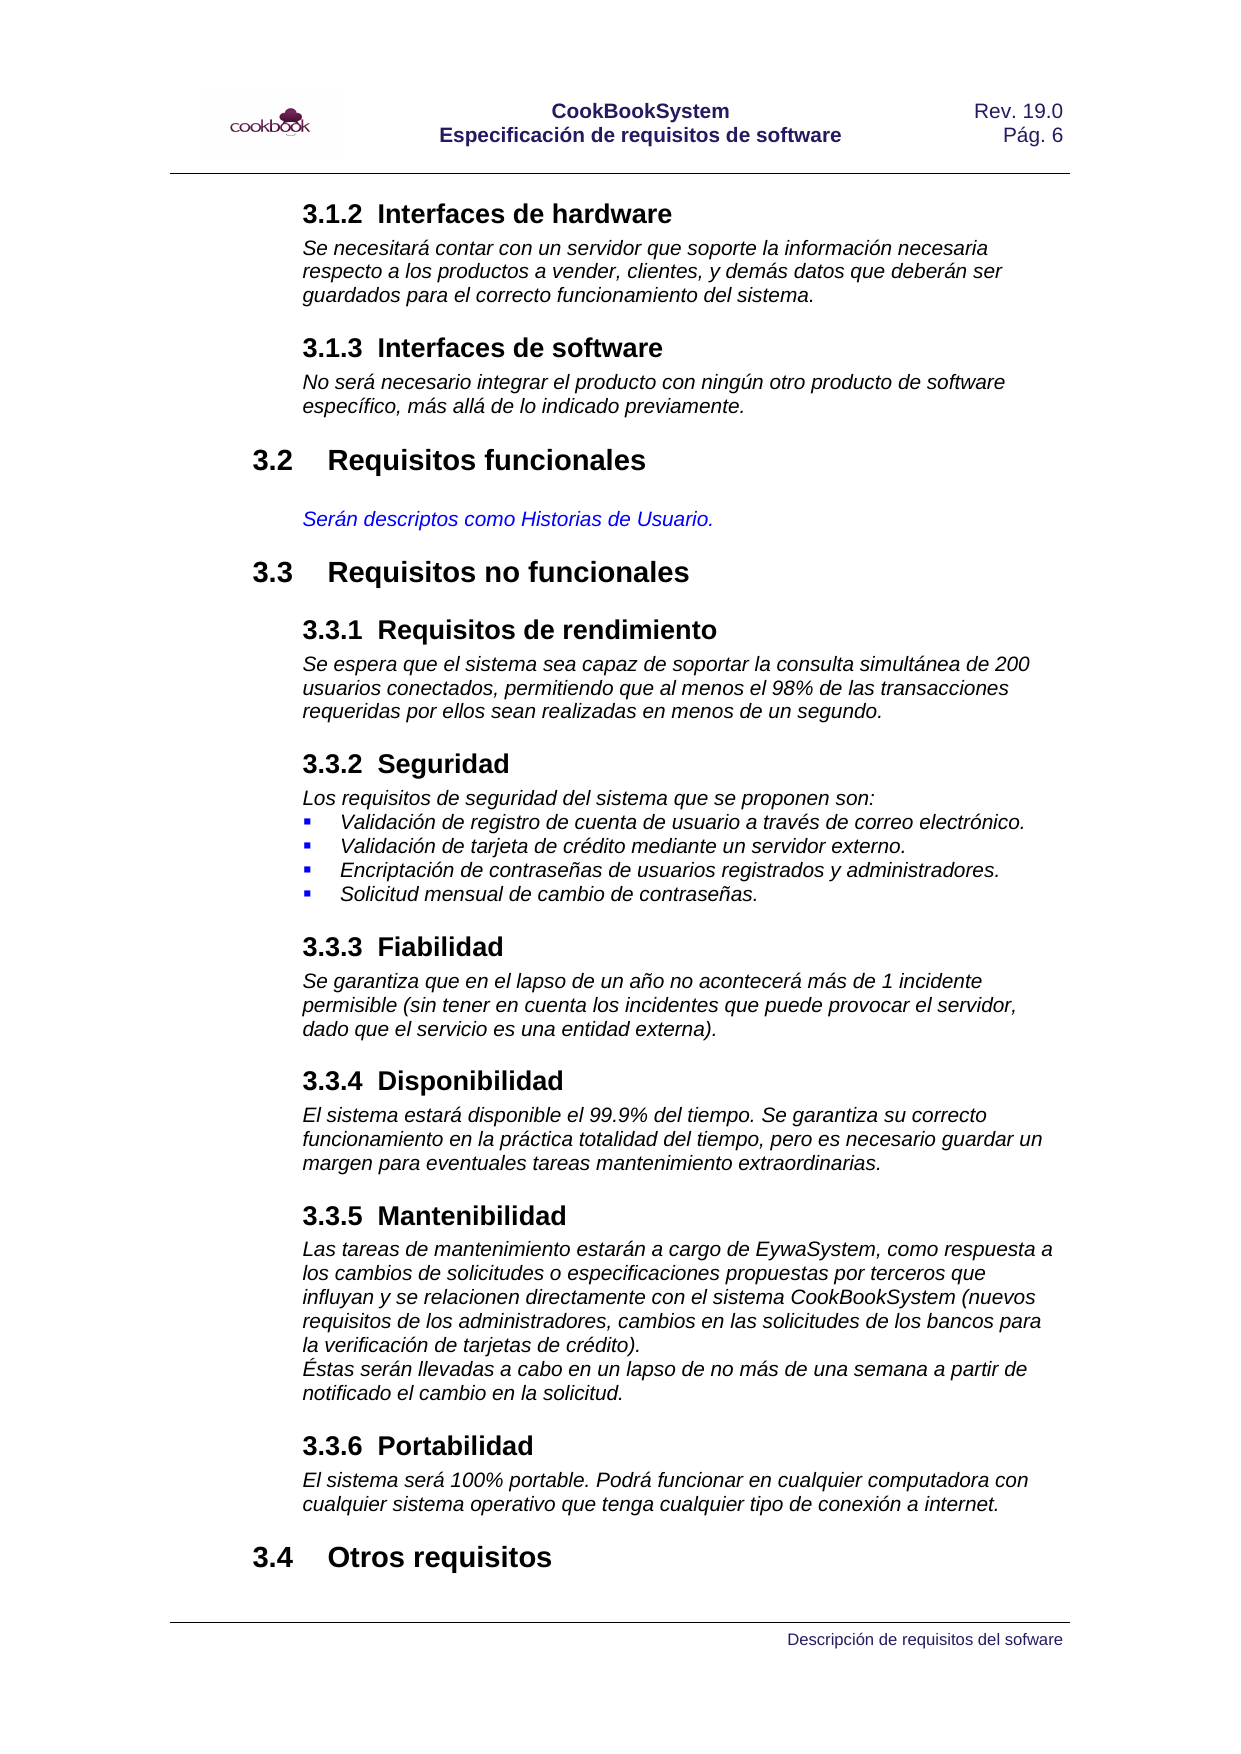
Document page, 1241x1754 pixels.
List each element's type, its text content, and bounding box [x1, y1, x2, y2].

text Se garantiza que en el lapso de un año no acontecerá más de 1 incidente permisible (sin tener en cuenta los incidentes que puede provocar el servidor, dado que el servicio es una entidad externa). [302, 968, 1063, 1040]
text El sistema estará disponible el 99.9% del tiempo. Se garantiza su correcto funcionamiento en la práctica totalidad del tiempo, pero es necesario guardar un margen para eventuales tareas mantenimiento extraordinarias. [302, 1103, 1063, 1175]
subtitle Requisitos funcionales [252, 443, 1063, 476]
subtitle Mantenibilidad [302, 1200, 1063, 1231]
subtitle Portabilidad [302, 1430, 1063, 1461]
subtitle Fiabilidad [302, 931, 1063, 962]
subtitle Disponibilidad [302, 1065, 1063, 1097]
text No será necesario integrar el producto con ningún otro producto de software específico, más allá de lo indicado previamente. [302, 370, 1063, 418]
text Se espera que el sistema sea capaz de soportar la consulta simultánea de 200 usuarios conectados, permitiendo que al menos el 98% de las transacciones requeridas por ellos sean realizadas en menos de un segundo. [302, 651, 1063, 723]
subtitle Requisitos no funcionales [252, 555, 1063, 589]
subtitle Interfaces de software [302, 332, 1063, 363]
text El sistema será 100% portable. Podrá funcionar en cualquier computadora con cualquier sistema operativo que tenga cualquier tipo de conexión a internet. [302, 1467, 1063, 1515]
text Se necesitará contar con un servidor que soporte la información necesaria respecto a los productos a vender, clientes, y demás datos que deberán ser guardados para el correcto funcionamiento del sistema. [302, 235, 1063, 307]
text Serán descriptos como Historias de Usuario. [302, 506, 1063, 530]
text Éstas serán llevadas a cabo en un lapso de no más de una semana a partir de notificado el cambio en la solicitud. [302, 1357, 1063, 1405]
text Los requisitos de seguridad del sistema que se proponen son: [302, 786, 1063, 810]
list Validación de registro de cuenta de usuario a través de correo electrónico. [302, 810, 1063, 834]
list Validación de tarjeta de crédito mediante un servidor externo. [302, 834, 1063, 858]
subtitle Interfaces de hardware [302, 198, 1063, 229]
subtitle Requisitos de rendimiento [302, 614, 1063, 645]
subtitle Otros requisitos [252, 1540, 1063, 1574]
list Encriptación de contraseñas de usuarios registrados y administradores. [302, 858, 1063, 882]
subtitle Seguridad [302, 748, 1063, 779]
text Las tareas de mantenimiento estarán a cargo de EywaSystem, como respuesta a los cambios de solicitudes o especificaciones propuestas por terceros que influyan y se relacionen directamente con el sistema CookBookSystem (nuevos requisitos de los administradores, cambios en las solicitudes de los bancos para la verificación de tarjetas de crédito). [302, 1237, 1063, 1357]
picture [203, 90, 340, 157]
list Solicitud mensual de cambio de contraseñas. [302, 882, 1063, 906]
